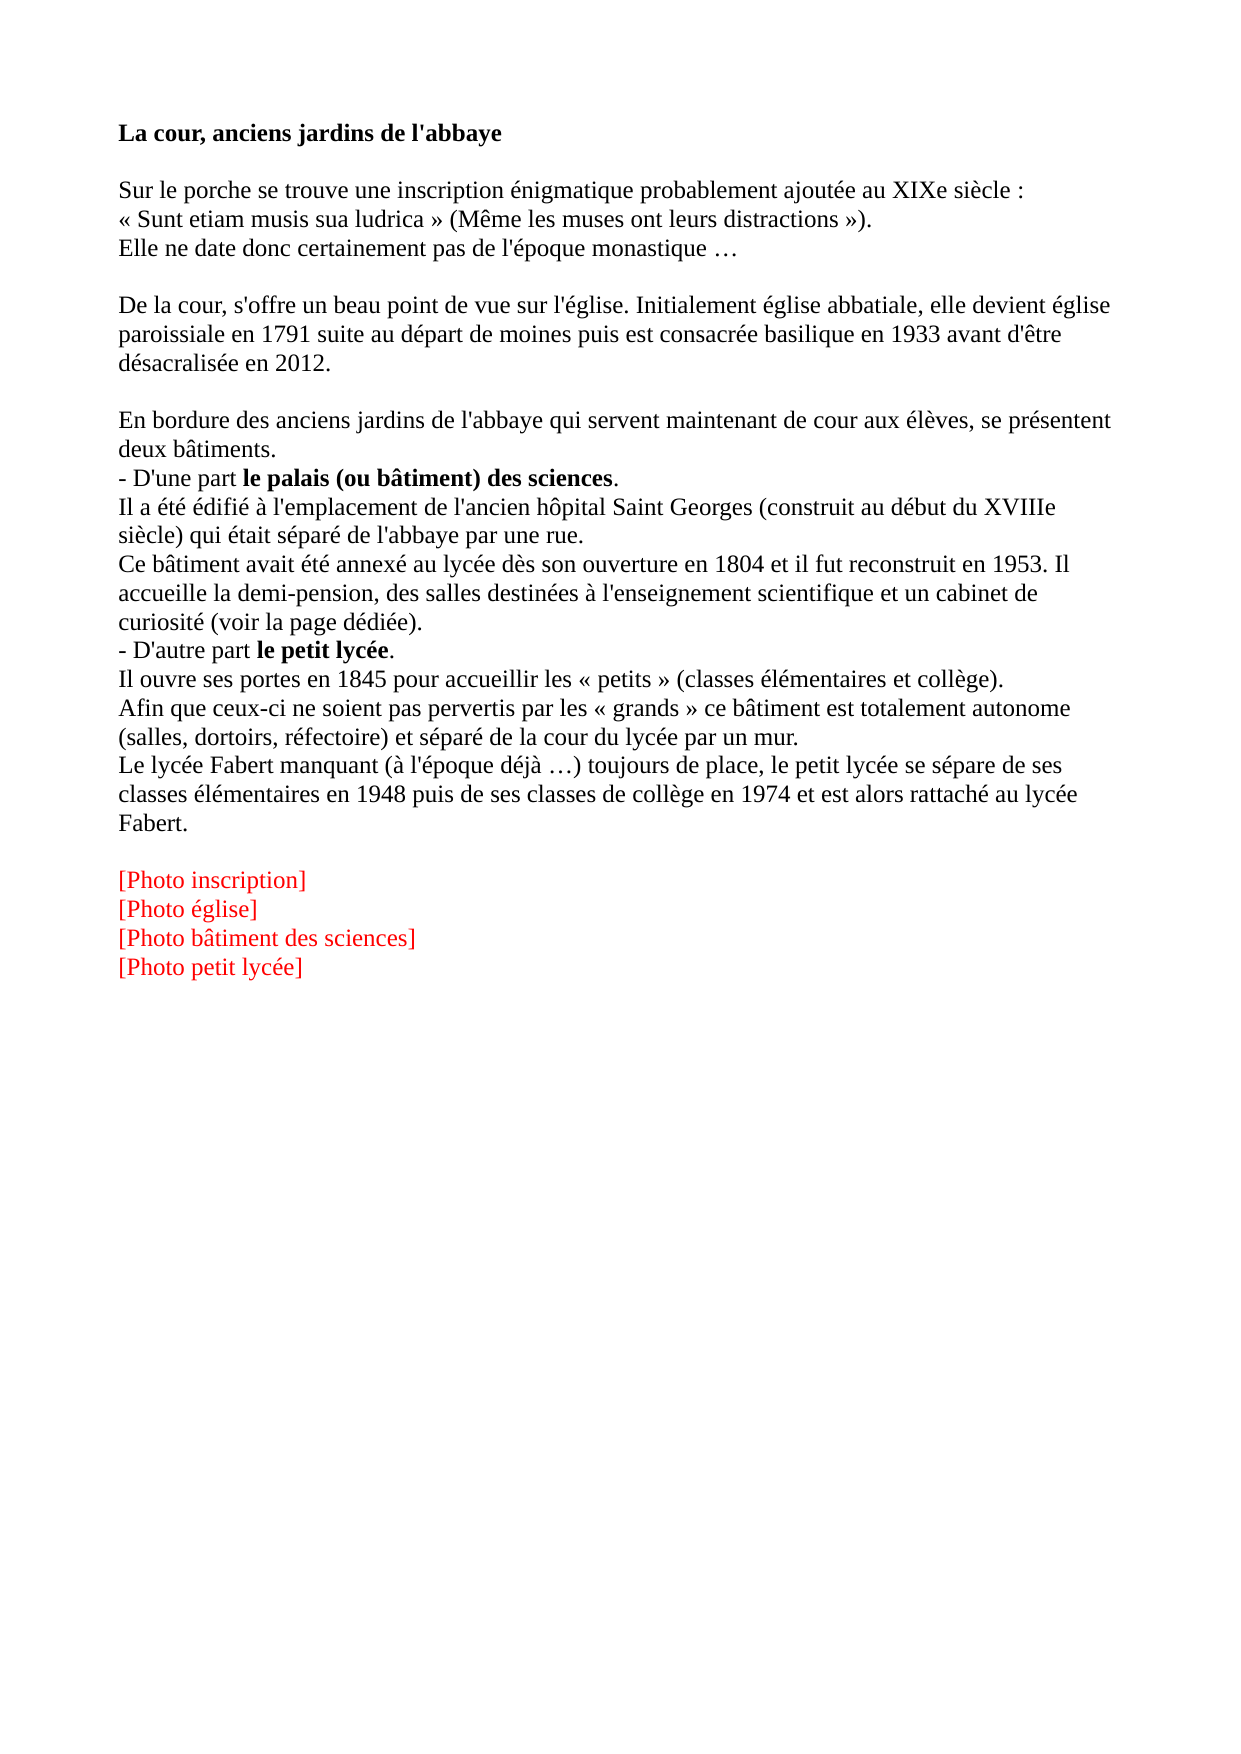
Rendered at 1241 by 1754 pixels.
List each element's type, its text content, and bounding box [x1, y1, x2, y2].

text Sur le porche se trouve une inscription énigmatique probablement ajoutée au XIXe siècle : [118, 176, 1122, 204]
text La cour, anciens jardins de l'abbaye [118, 118, 1122, 147]
text [Photo inscription] [118, 866, 1122, 894]
text Elle ne date donc certainement pas de l'époque monastique … [118, 233, 1122, 262]
text Le lycée Fabert manquant (à l'époque déjà …) toujours de place, le petit lycée se sépare de ses classes élémentaires en 1948 puis de ses classes de collège en 1974 et est alors rattaché au lycée Fabert. [118, 751, 1122, 837]
text Ce bâtiment avait été annexé au lycée dès son ouverture en 1804 et il fut reconstruit en 1953. Il accueille la demi-pension, des salles destinées à l'enseignement scientifique et un cabinet de curiosité (voir la page dédiée). [118, 549, 1122, 636]
text De la cour, s'offre un beau point de vue sur l'église. Initialement église abbatiale, elle devient église paroissiale en 1791 suite au départ de moines puis est consacrée basilique en 1933 avant d'être désacralisée en 2012. [118, 291, 1122, 377]
text - D'autre part le petit lycée. [118, 636, 1122, 664]
text Il a été édifié à l'emplacement de l'ancien hôpital Saint Georges (construit au début du XVIIIe siècle) qui était séparé de l'abbaye par une rue. [118, 492, 1122, 549]
text [Photo petit lycée] [118, 952, 1122, 981]
text En bordure des anciens jardins de l'abbaye qui servent maintenant de cour aux élèves, se présentent deux bâtiments. [118, 406, 1122, 463]
text Il ouvre ses portes en 1845 pour accueillir les « petits » (classes élémentaires et collège). [118, 664, 1122, 693]
text [Photo bâtiment des sciences] [118, 923, 1122, 952]
text - D'une part le palais (ou bâtiment) des sciences. [118, 463, 1122, 492]
text « Sunt etiam musis sua ludrica » (Même les muses ont leurs distractions »). [118, 204, 1122, 233]
text Afin que ceux-ci ne soient pas pervertis par les « grands » ce bâtiment est totalement autonome (salles, dortoirs, réfectoire) et séparé de la cour du lycée par un mur. [118, 693, 1122, 751]
text [Photo église] [118, 894, 1122, 923]
